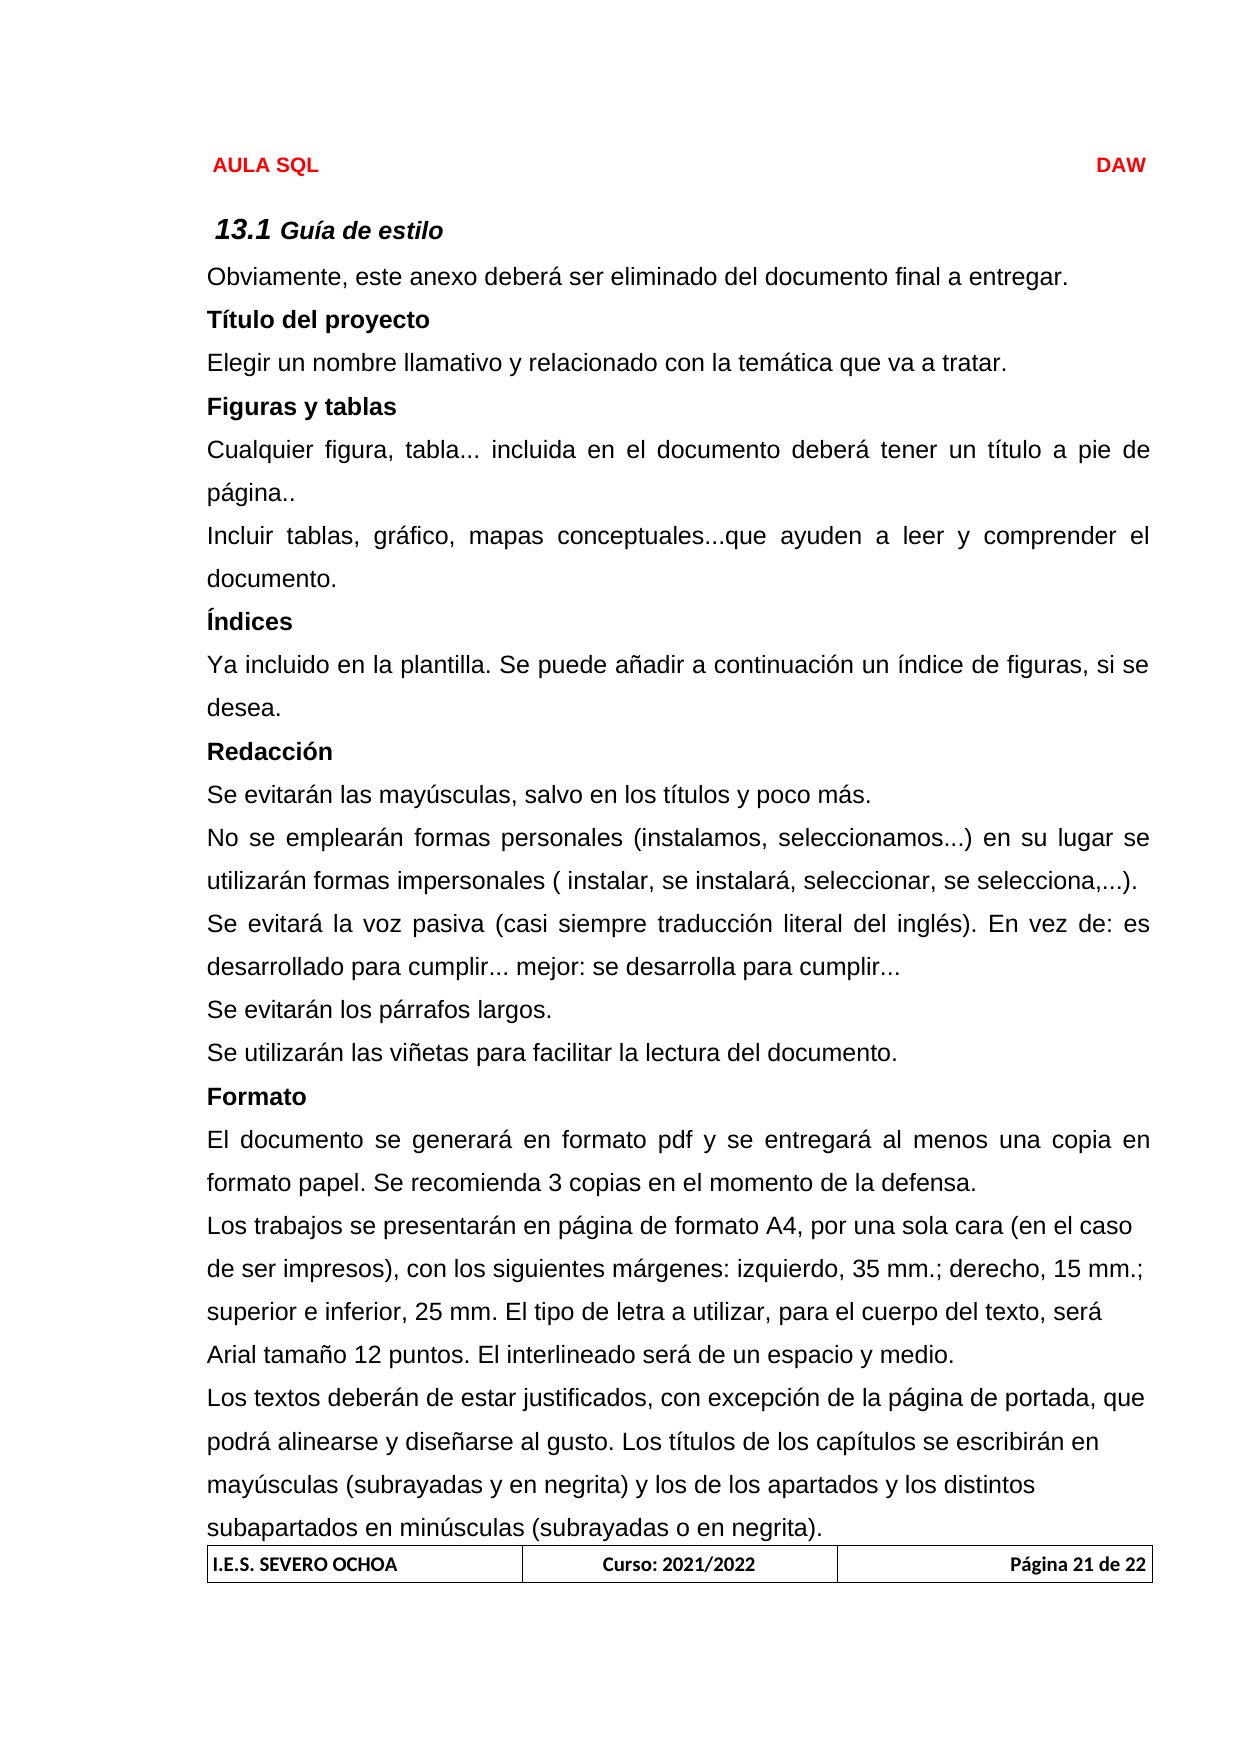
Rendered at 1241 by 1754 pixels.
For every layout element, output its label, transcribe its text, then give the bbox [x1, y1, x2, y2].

list Se utilizarán las viñetas para facilitar la lectura del documento. [169, 1038, 1152, 1067]
list Índices [169, 607, 1152, 636]
list Ya incluido en la plantilla. Se puede añadir a continuación un índice de figuras, si se desea. [169, 650, 1152, 722]
list El documento se generará en formato pdf y se entregará al menos una copia en formato papel. Se recomienda 3 copias en el momento de la defensa. [169, 1124, 1152, 1196]
list Elegir un nombre llamativo y relacionado con la temática que va a tratar. [169, 348, 1152, 377]
subtitle Guía de estilo [207, 212, 1152, 245]
list Se evitará la voz pasiva (casi siempre traducción literal del inglés). En vez de: es desarrollado para cumplir... mejor: se desarrolla para cumplir... [169, 909, 1152, 981]
text Los trabajos se presentarán en página de formato A4, por una sola cara (en el caso de ser impresos), con los siguientes márgenes: izquierdo, 35 mm.; derecho, 15 mm.; superior e inferior, 25 mm. El tipo de letra a utilizar, para el cuerpo del texto, será Arial tamaño 12 puntos. El interlineado será de un espacio y medio. [207, 1211, 1152, 1369]
text Los textos deberán de estar justificados, con excepción de la página de portada, que podrá alinearse y diseñarse al gusto. Los títulos de los capítulos se escribirán en mayúsculas (subrayadas y en negrita) y los de los apartados y los distintos subapartados en minúsculas (subrayadas o en negrita). [207, 1383, 1152, 1541]
list Título del proyecto [169, 305, 1152, 334]
list Figuras y tablas [169, 391, 1152, 420]
list Redacción [169, 736, 1152, 765]
list Se evitarán los párrafos largos. [169, 995, 1152, 1024]
list Formato [169, 1081, 1152, 1110]
list Se evitarán las mayúsculas, salvo en los títulos y poco más. [169, 779, 1152, 808]
list No se emplearán formas personales (instalamos, seleccionamos...) en su lugar se utilizarán formas impersonales ( instalar, se instalará, seleccionar, se selecciona,...). [169, 823, 1152, 894]
list Incluir tablas, gráfico, mapas conceptuales...que ayuden a leer y comprender el documento. [169, 521, 1152, 593]
list Cualquier figura, tabla... incluida en el documento deberá tener un título a pie de página.. [169, 434, 1152, 506]
list Obviamente, este anexo deberá ser eliminado del documento final a entregar. [169, 262, 1152, 291]
